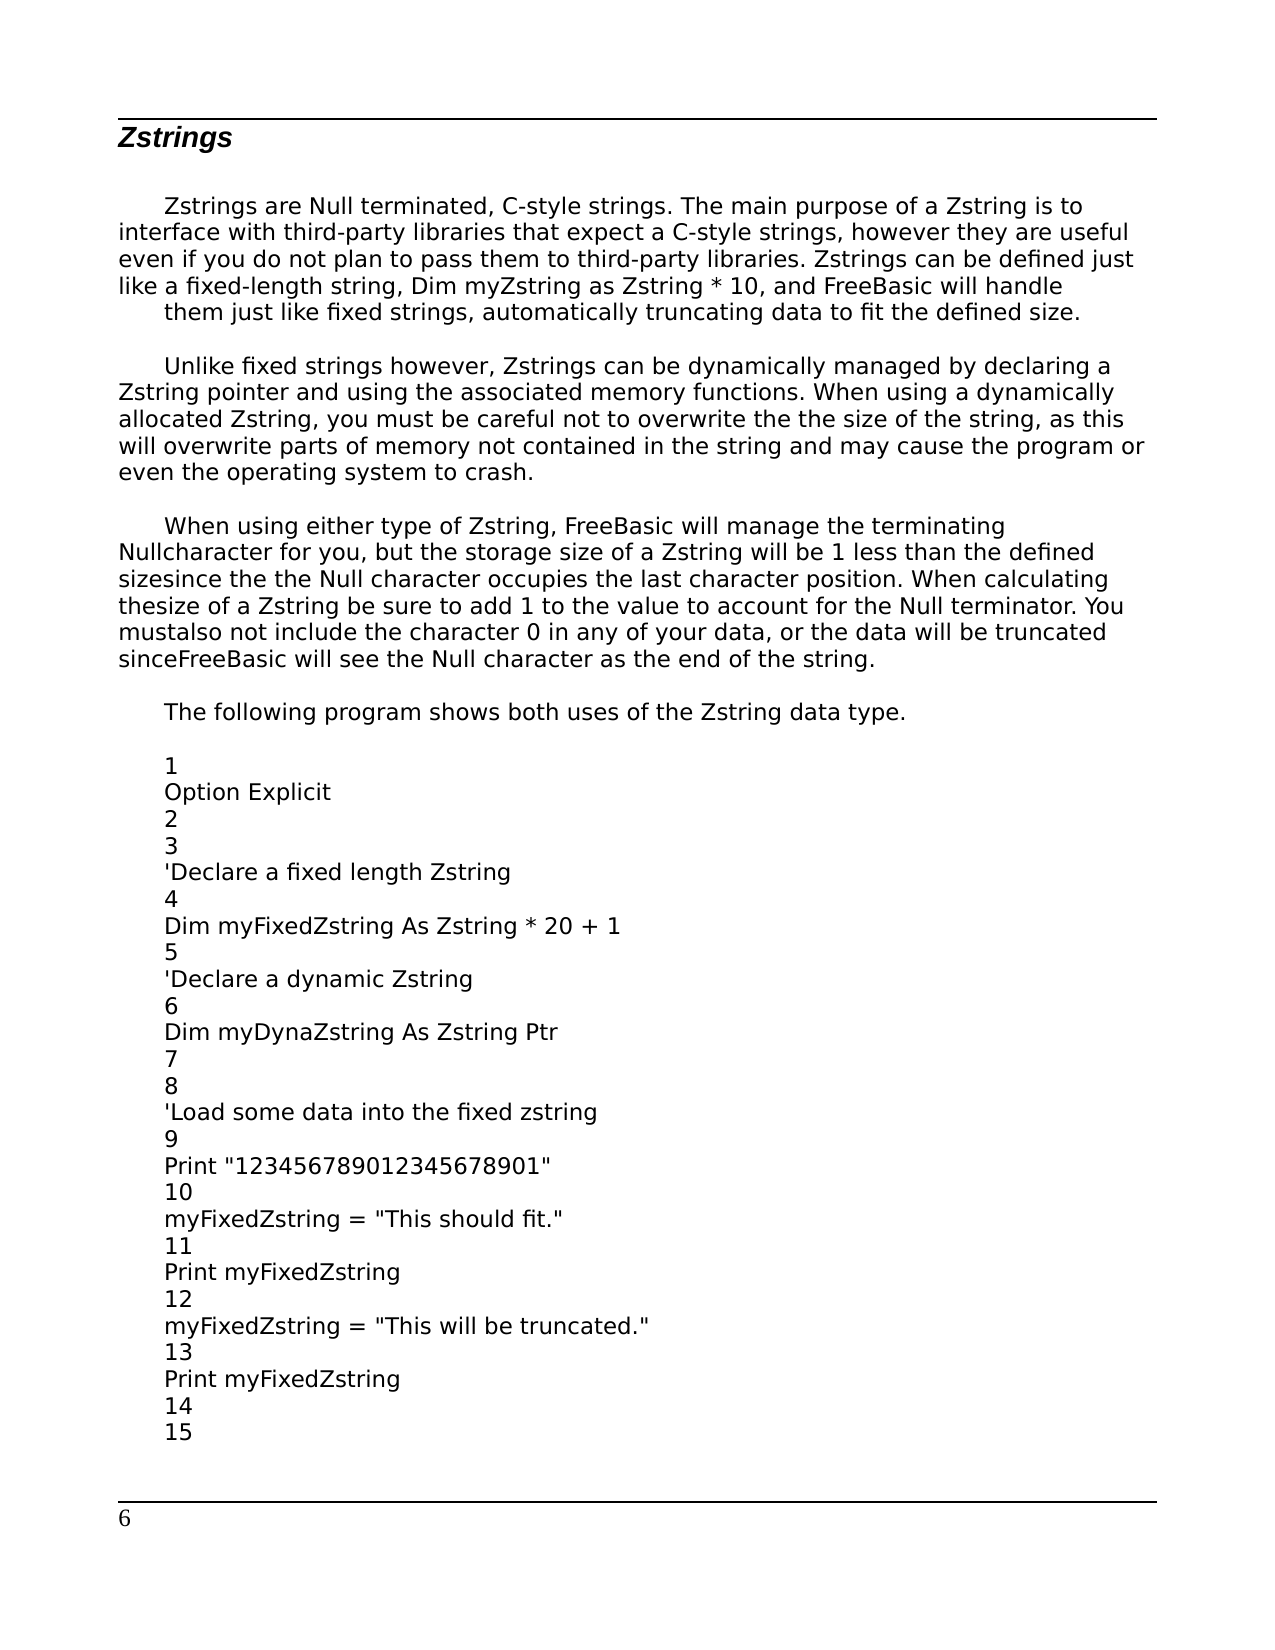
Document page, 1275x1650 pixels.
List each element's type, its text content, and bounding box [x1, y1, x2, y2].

text them just like fixed strings, automatically truncating data to fit the defined size. [118, 299, 1157, 326]
text Unlike fixed strings however, Zstrings can be dynamically managed by declaring a Zstring pointer and using the associated memory functions. When using a dynamically allocated Zstring, you must be careful not to overwrite the the size of the string, as this will overwrite parts of memory not contained in the string and may cause the program or even the operating system to crash. [118, 353, 1157, 486]
text 10 [118, 1179, 1157, 1206]
text 5 [118, 939, 1157, 966]
text 'Load some data into the fixed zstring [118, 1099, 1157, 1126]
text 6 [118, 993, 1157, 1019]
text 'Declare a dynamic Zstring [118, 966, 1157, 993]
text 11 [118, 1233, 1157, 1259]
text When using either type of Zstring, FreeBasic will manage the terminating Nullcharacter for you, but the storage size of a Zstring will be 1 less than the defined sizesince the the Null character occupies the last character position. When calculating thesize of a Zstring be sure to add 1 to the value to account for the Null terminator. You mustalso not include the character 0 in any of your data, or the data will be truncated sinceFreeBasic will see the Null character as the end of the string. [118, 513, 1157, 673]
subtitle Zstrings [118, 120, 1157, 154]
text 8 [118, 1073, 1157, 1099]
text 14 [118, 1393, 1157, 1419]
text Print myFixedZstring [118, 1366, 1157, 1393]
text 13 [118, 1339, 1157, 1366]
text myFixedZstring = "This will be truncated." [118, 1313, 1157, 1339]
text 3 [118, 833, 1157, 859]
text 9 [118, 1126, 1157, 1153]
text myFixedZstring = "This should fit." [118, 1206, 1157, 1233]
text 7 [118, 1046, 1157, 1073]
text Print "123456789012345678901" [118, 1153, 1157, 1179]
text 1 [118, 753, 1157, 779]
text 'Declare a fixed length Zstring [118, 859, 1157, 886]
text The following program shows both uses of the Zstring data type. [118, 699, 1157, 726]
text Zstrings are Null terminated, C-style strings. The main purpose of a Zstring is to interface with third-party libraries that expect a C-style strings, however they are useful even if you do not plan to pass them to third-party libraries. Zstrings can be defined just like a fixed-length string, Dim myZstring as Zstring * 10, and FreeBasic will handle [118, 193, 1157, 299]
text 12 [118, 1286, 1157, 1313]
text 4 [118, 886, 1157, 913]
text Option Explicit [118, 779, 1157, 806]
text 2 [118, 806, 1157, 833]
text 15 [118, 1419, 1157, 1446]
text Dim myFixedZstring As Zstring * 20 + 1 [118, 913, 1157, 939]
text Print myFixedZstring [118, 1259, 1157, 1286]
text Dim myDynaZstring As Zstring Ptr [118, 1019, 1157, 1046]
